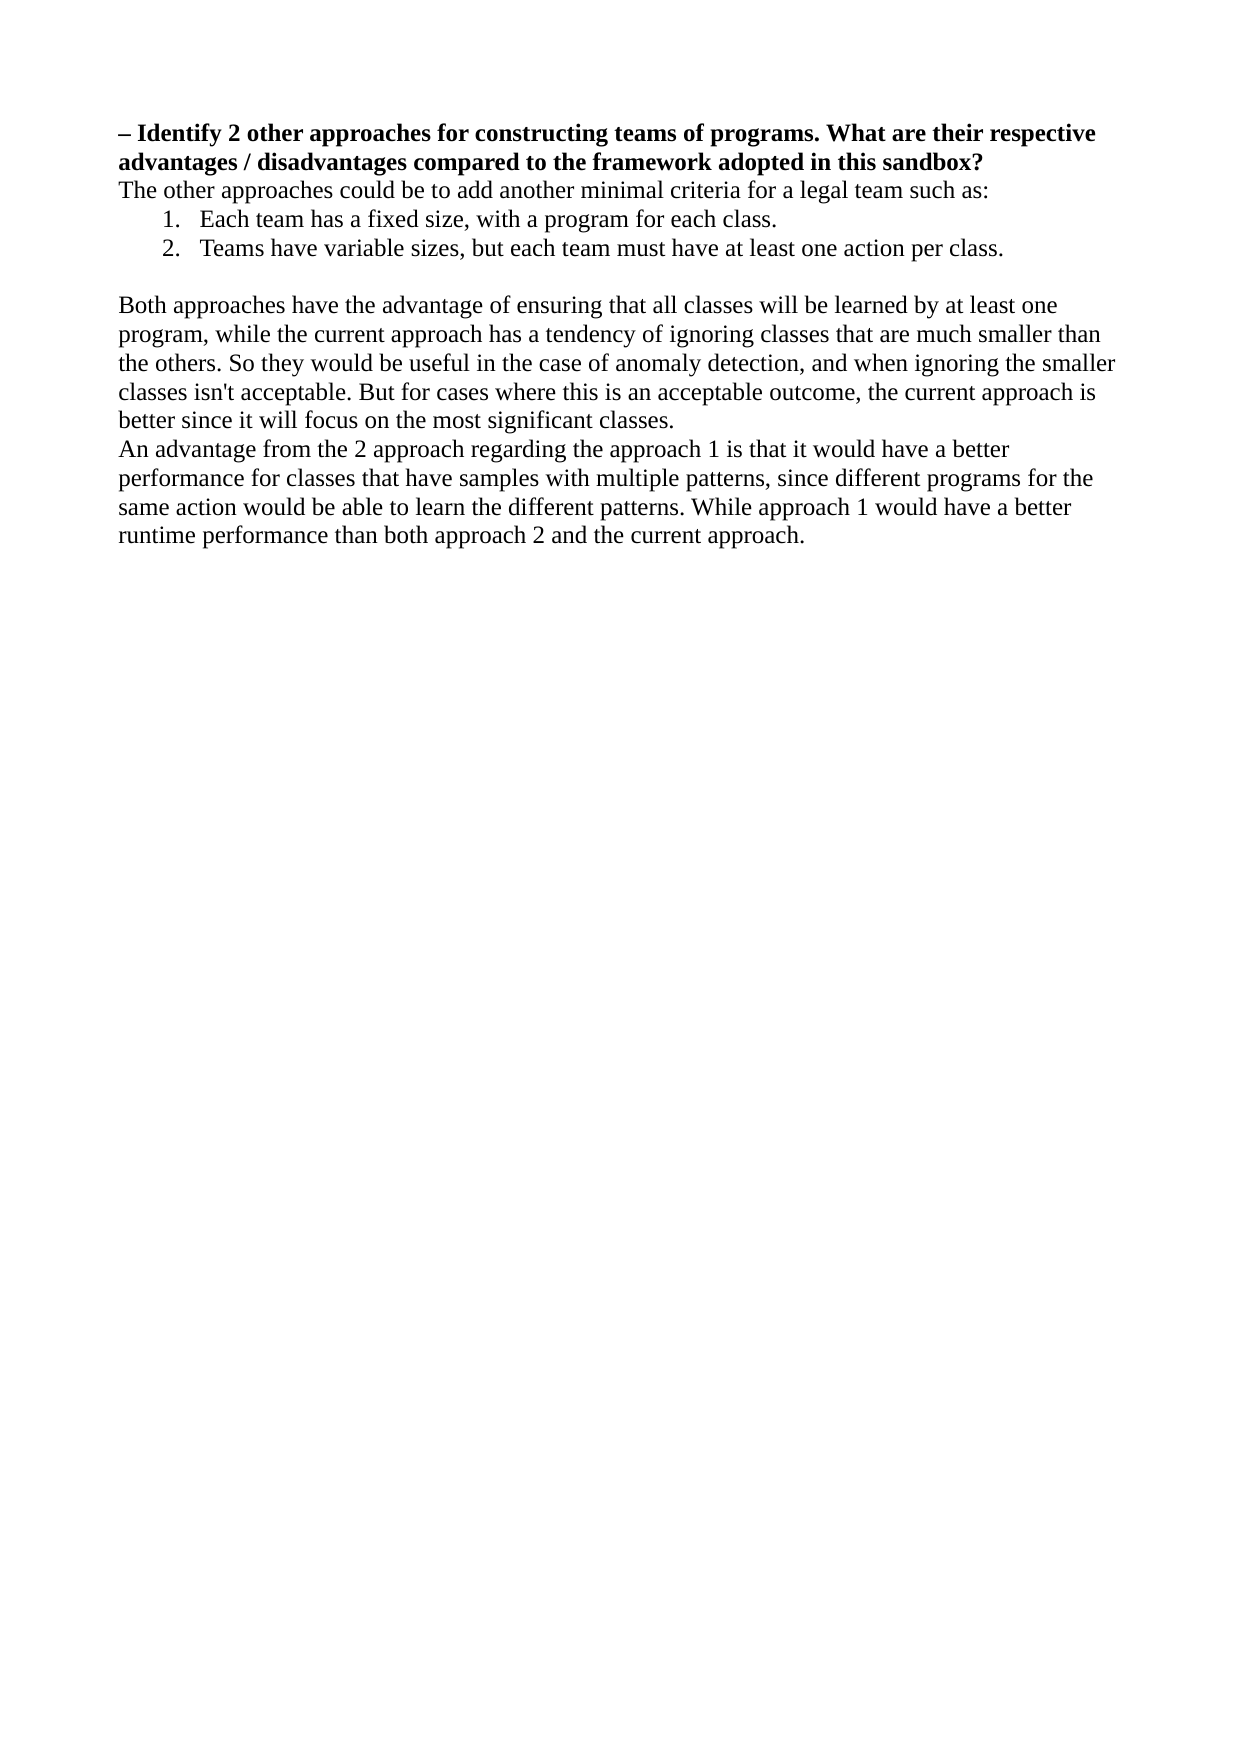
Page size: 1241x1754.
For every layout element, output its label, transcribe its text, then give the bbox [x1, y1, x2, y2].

text – Identify 2 other approaches for constructing teams of programs. What are their respective advantages / disadvantages compared to the framework adopted in this sandbox? [118, 118, 1122, 176]
list Each team has a fixed size, with a program for each class. [162, 204, 1122, 233]
text Both approaches have the advantage of ensuring that all classes will be learned by at least one program, while the current approach has a tendency of ignoring classes that are much smaller than the others. So they would be useful in the case of anomaly detection, and when ignoring the smaller classes isn't acceptable. But for cases where this is an acceptable outcome, the current approach is better since it will focus on the most significant classes. [118, 291, 1122, 434]
list Teams have variable sizes, but each team must have at least one action per class. [162, 233, 1122, 262]
text The other approaches could be to add another minimal criteria for a legal team such as: [118, 176, 1122, 204]
text An advantage from the 2 approach regarding the approach 1 is that it would have a better performance for classes that have samples with multiple patterns, since different programs for the same action would be able to learn the different patterns. While approach 1 would have a better runtime performance than both approach 2 and the current approach. [118, 434, 1122, 549]
